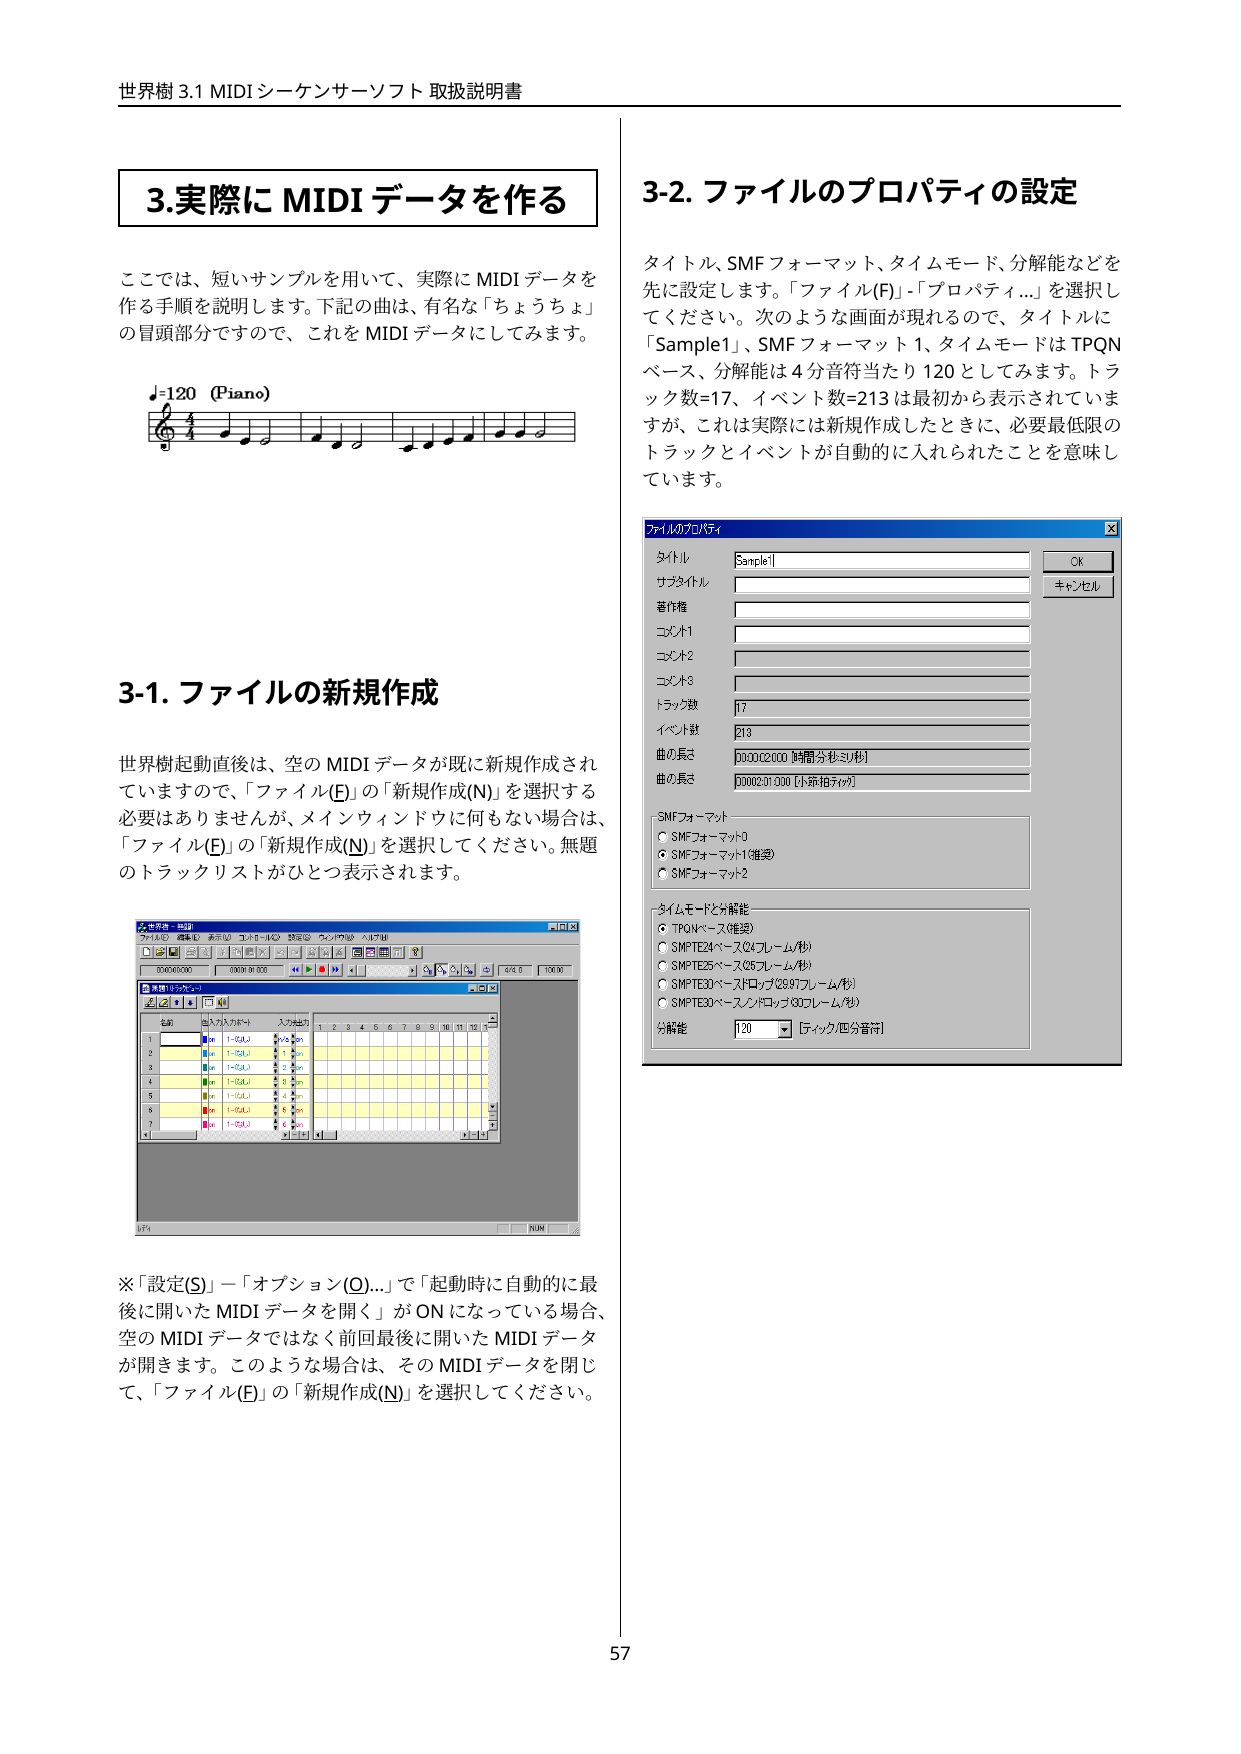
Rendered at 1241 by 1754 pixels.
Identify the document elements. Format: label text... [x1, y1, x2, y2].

subtitle 3-2. ファイルのプロパティの設定 [642, 169, 1122, 211]
text タイトル、SMFフォーマット、タイムモード、分解能などを先に設定します。「ファイル(F)」-「プロパティ...」を選択してください。次のような画面が現れるので、タイトルに「Sample1」、SMFフォーマット1、タイムモードはTPQNベース、分解能は4分音符当たり120としてみます。トラック数=17、イベント数=213は最初から表示されていますが、これは実際には新規作成したときに、必要最低限のトラックとイベントが自動的に入れられたことを意味しています。 [642, 249, 1122, 492]
picture [134, 380, 581, 483]
subtitle 3-1. ファイルの新規作成 [118, 669, 598, 712]
picture [134, 919, 581, 1236]
text ※「設定(S)」－「オプション(O)...」で「起動時に自動的に最後に開いたMIDIデータを開く」がONになっている場合、空のMIDIデータではなく前回最後に開いたMIDIデータが開きます。このような場合は、そのMIDIデータを閉じて、「ファイル(F)」の「新規作成(N)」を選択してください。 [118, 1270, 598, 1405]
picture [642, 517, 1122, 1066]
subtitle 3.実際にMIDIデータを作る [120, 171, 596, 225]
text ここでは、短いサンプルを用いて、実際にMIDIデータを作る手順を説明します。下記の曲は、有名な「ちょうちょ」の冒頭部分ですので、これをMIDIデータにしてみます。 [118, 265, 598, 346]
text 世界樹起動直後は、空のMIDIデータが既に新規作成されていますので、「ファイル(F)」の「新規作成(N)」を選択する必要はありませんが、メインウィンドウに何もない場合は、「ファイル(F)」の「新規作成(N)」を選択してください。無題のトラックリストがひとつ表示されます。 [118, 750, 598, 885]
